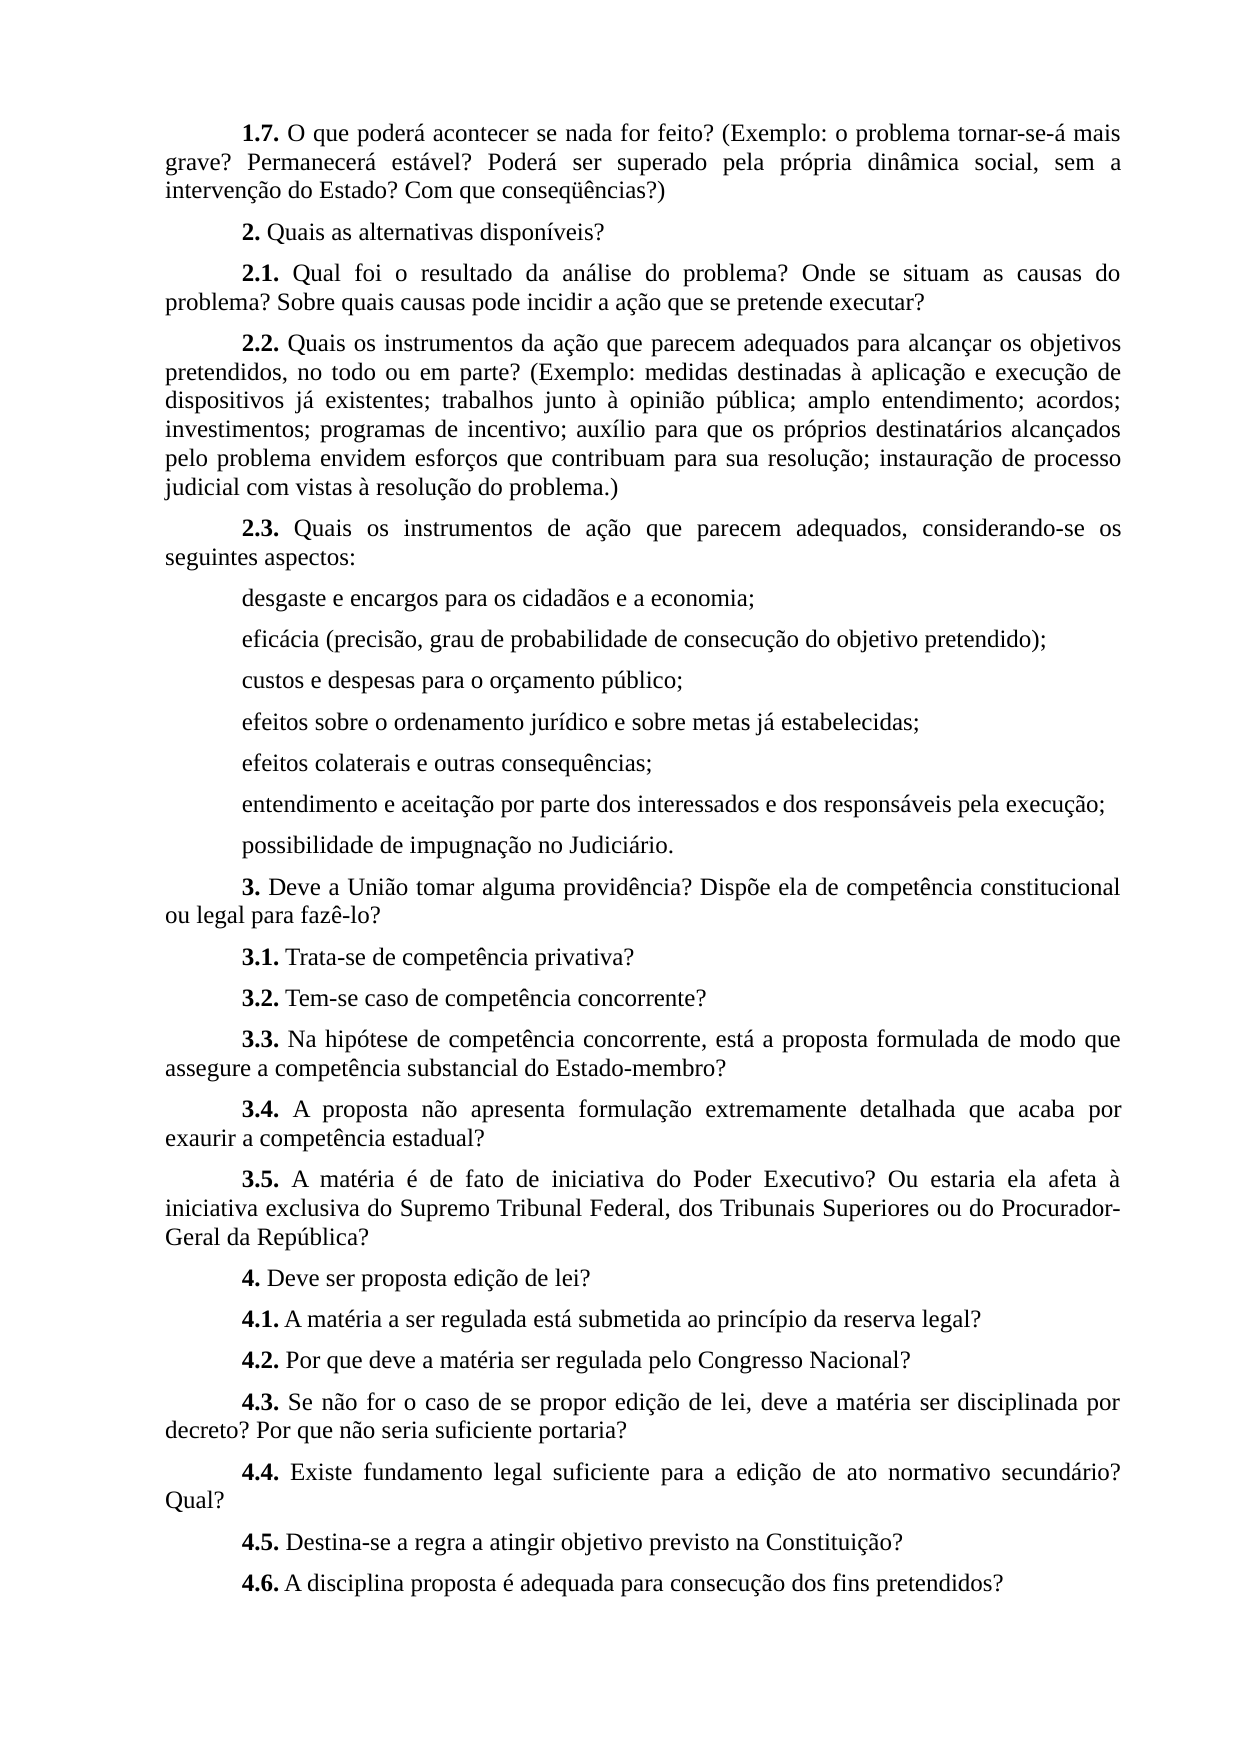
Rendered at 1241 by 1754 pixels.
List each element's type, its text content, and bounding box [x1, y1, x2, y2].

text 4.1. A matéria a ser regulada está submetida ao princípio da reserva legal? [165, 1304, 1122, 1333]
text 2.2. Quais os instrumentos da ação que parecem adequados para alcançar os objetivos pretendidos, no todo ou em parte? (Exemplo: medidas destinadas à aplicação e execução de dispositivos já existentes; trabalhos junto à opinião pública; amplo entendimento; acordos; investimentos; programas de incentivo; auxílio para que os próprios destinatários alcançados pelo problema envidem esforços que contribuam para sua resolução; instauração de processo judicial com vistas à resolução do problema.) [165, 328, 1122, 501]
text custos e despesas para o orçamento público; [165, 666, 1122, 694]
text 3.3. Na hipótese de competência concorrente, está a proposta formulada de modo que assegure a competência substancial do Estado-membro? [165, 1024, 1122, 1082]
text 3.5. A matéria é de fato de iniciativa do Poder Executivo? Ou estaria ela afeta à iniciativa exclusiva do Supremo Tribunal Federal, dos Tribunais Superiores ou do Procurador-Geral da República? [165, 1164, 1122, 1251]
text 3.1. Trata-se de competência privativa? [165, 942, 1122, 971]
text possibilidade de impugnação no Judiciário. [165, 831, 1122, 859]
text desgaste e encargos para os cidadãos e a economia; [165, 583, 1122, 612]
text 3.4. A proposta não apresenta formulação extremamente detalhada que acaba por exaurir a competência estadual? [165, 1094, 1122, 1152]
text 3.2. Tem-se caso de competência concorrente? [165, 983, 1122, 1012]
text 4.6. A disciplina proposta é adequada para consecução dos fins pretendidos? [165, 1568, 1122, 1597]
text 2. Quais as alternativas disponíveis? [165, 217, 1122, 246]
text 1.7. O que poderá acontecer se nada for feito? (Exemplo: o problema tornar-se-á mais grave? Permanecerá estável? Poderá ser superado pela própria dinâmica social, sem a intervenção do Estado? Com que conseqüências?) [165, 118, 1122, 204]
text 2.1. Qual foi o resultado da análise do problema? Onde se situam as causas do problema? Sobre quais causas pode incidir a ação que se pretende executar? [165, 258, 1122, 316]
text 3. Deve a União tomar alguma providência? Dispõe ela de competência constitucional ou legal para fazê-lo? [165, 872, 1122, 929]
text 2.3. Quais os instrumentos de ação que parecem adequados, considerando-se os seguintes aspectos: [165, 513, 1122, 571]
text efeitos colaterais e outras consequências; [165, 748, 1122, 777]
text 4.3. Se não for o caso de se propor edição de lei, deve a matéria ser disciplinada por decreto? Por que não seria suficiente portaria? [165, 1387, 1122, 1444]
text efeitos sobre o ordenamento jurídico e sobre metas já estabelecidas; [165, 707, 1122, 736]
text eficácia (precisão, grau de probabilidade de consecução do objetivo pretendido); [165, 624, 1122, 653]
text 4.5. Destina-se a regra a atingir objetivo previsto na Constituição? [165, 1527, 1122, 1556]
text entendimento e aceitação por parte dos interessados e dos responsáveis pela execução; [165, 789, 1122, 818]
text 4. Deve ser proposta edição de lei? [165, 1263, 1122, 1292]
text 4.4. Existe fundamento legal suficiente para a edição de ato normativo secundário? Qual? [165, 1457, 1122, 1514]
text 4.2. Por que deve a matéria ser regulada pelo Congresso Nacional? [165, 1346, 1122, 1374]
